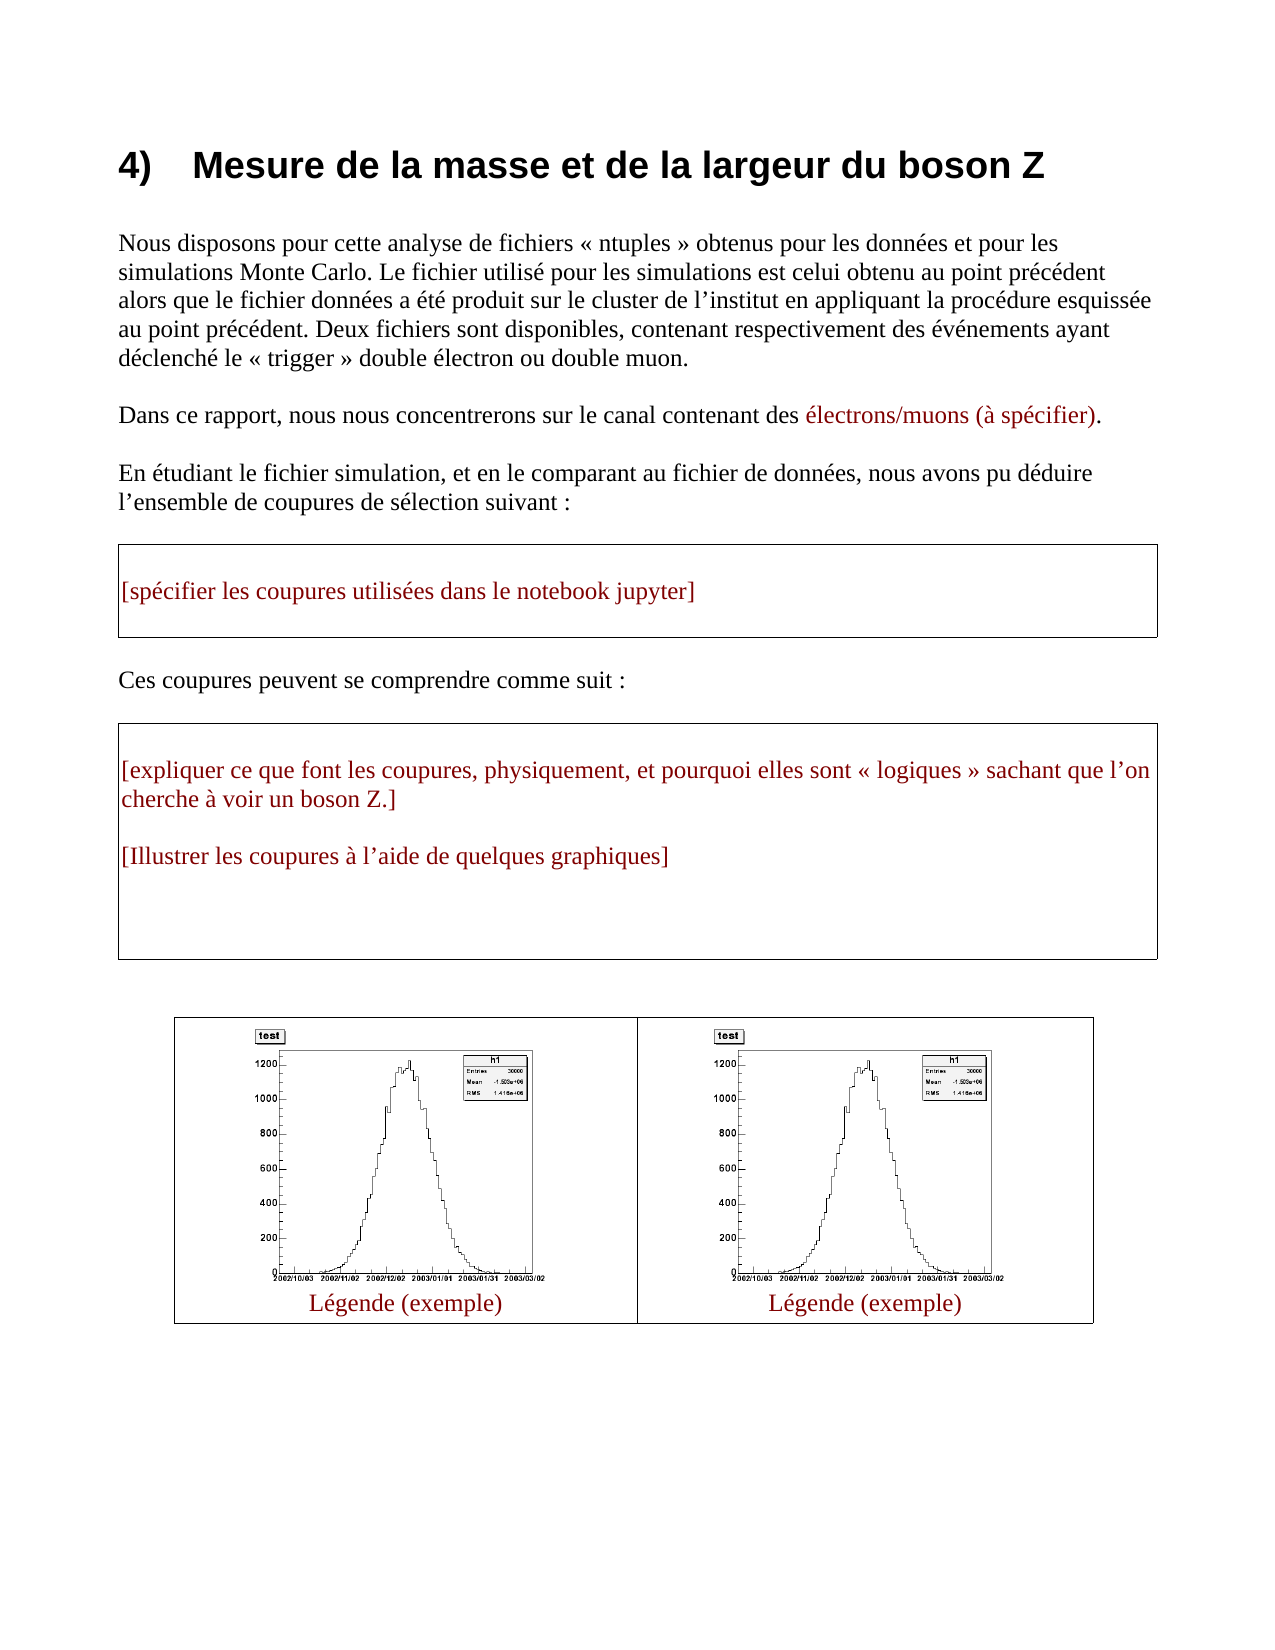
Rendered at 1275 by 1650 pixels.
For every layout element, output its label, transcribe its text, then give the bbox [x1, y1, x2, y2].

table_header [175, 1018, 637, 1288]
subtitle Mesure de la masse et de la largeur du boson Z [118, 143, 1157, 187]
picture [707, 1022, 1023, 1289]
text Nous disposons pour cette analyse de fichiers « ntuples » obtenus pour les données et pour les simulations Monte Carlo. Le fichier utilisé pour les simulations est celui obtenu au point précédent alors que le fichier données a été produit sur le cluster de l’institut en appliquant la procédure esquissée au point précédent. Deux fichiers sont disponibles, contenant respectivement des événements ayant déclenché le « trigger » double électron ou double muon. [118, 228, 1157, 372]
text [Illustrer les coupures à l’aide de quelques graphiques] [119, 838, 1157, 870]
text [spécifier les coupures utilisées dans le notebook jupyter] [119, 573, 1157, 605]
picture [247, 1022, 564, 1289]
table_header Légende (exemple) [175, 1289, 637, 1323]
text En étudiant le fichier simulation, et en le comparant au fichier de données, nous avons pu déduire l’ensemble de coupures de sélection suivant : [118, 458, 1157, 516]
text [expliquer ce que font les coupures, physiquement, et pourquoi elles sont « logiques » sachant que l’on cherche à voir un boson Z.] [119, 752, 1157, 812]
table_header Légende (exemple) [638, 1289, 1093, 1323]
table_header [638, 1018, 1093, 1288]
text Dans ce rapport, nous nous concentrerons sur le canal contenant des électrons/muons (à spécifier). [118, 401, 1157, 429]
text Ces coupures peuvent se comprendre comme suit : [118, 666, 1157, 694]
